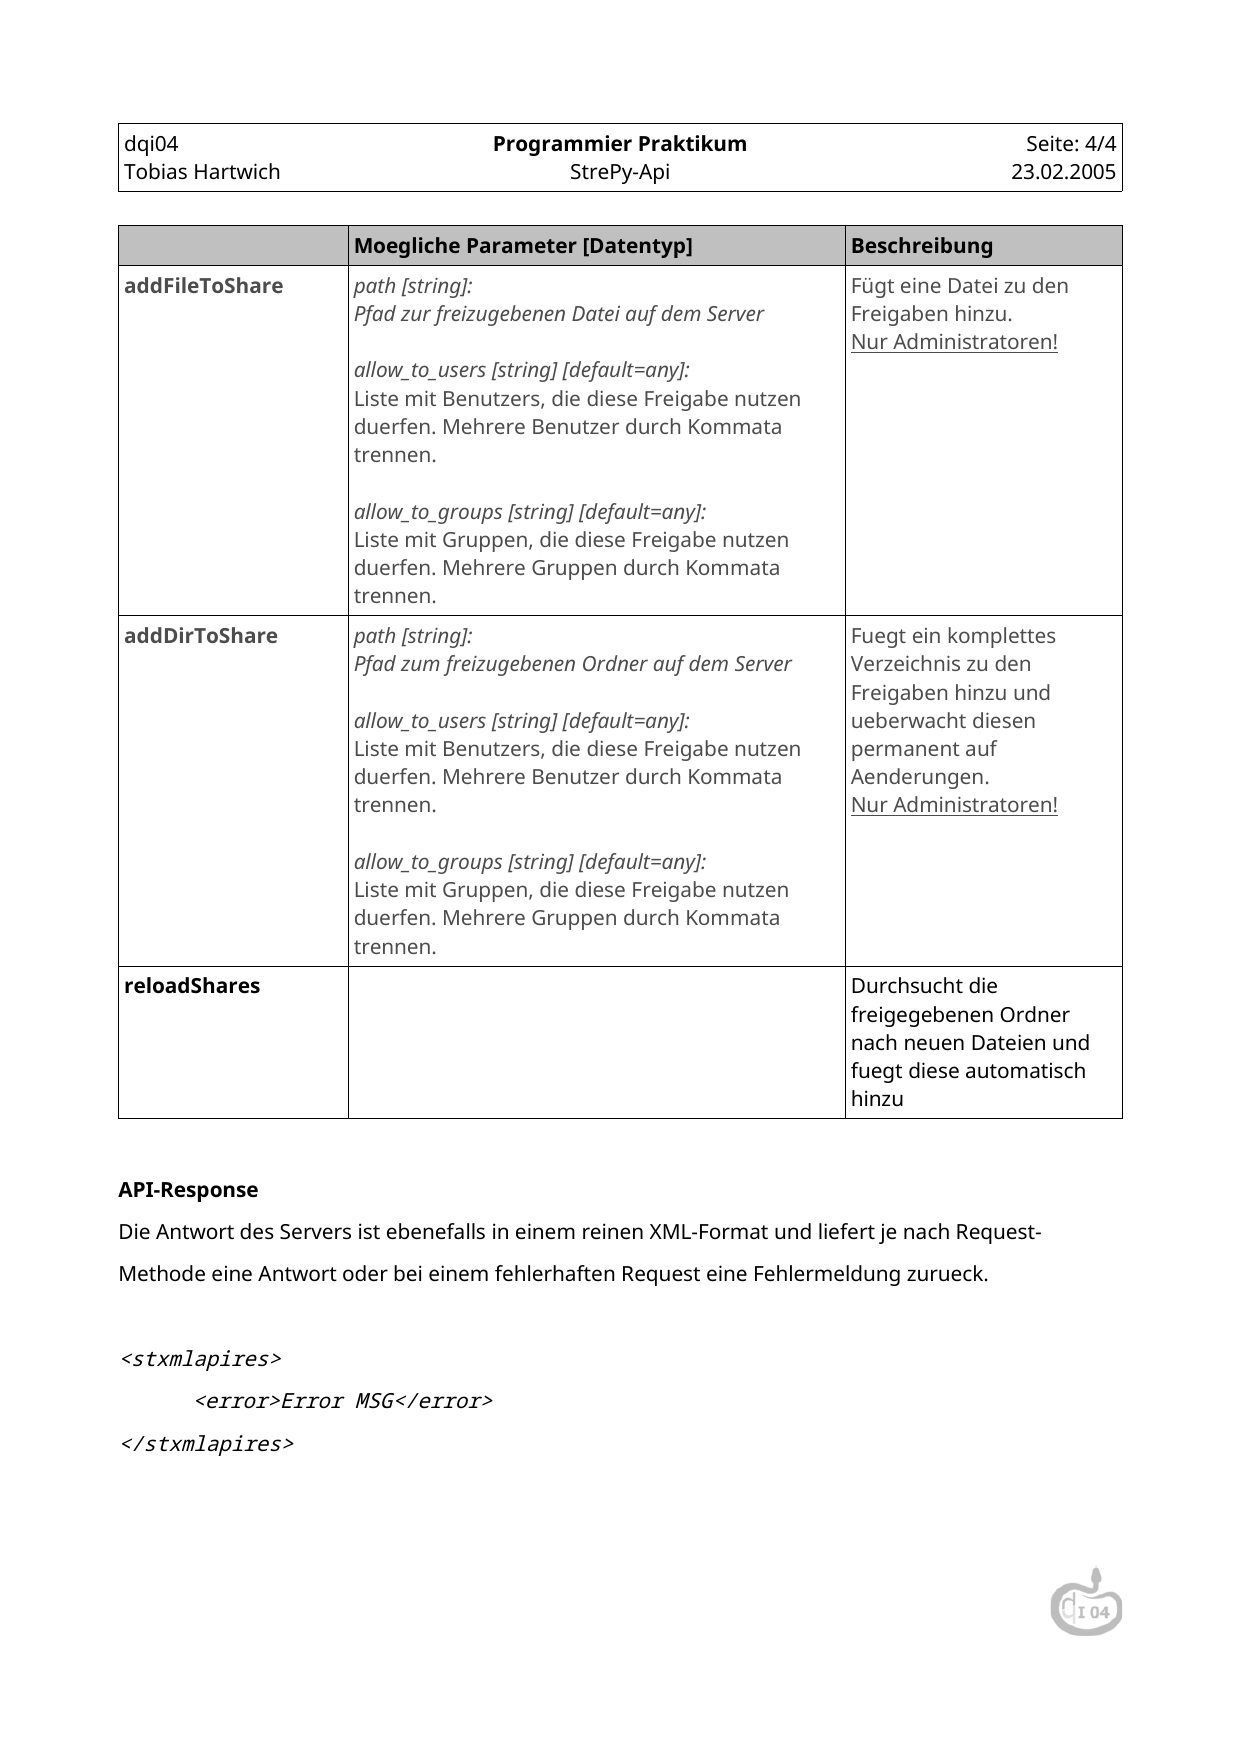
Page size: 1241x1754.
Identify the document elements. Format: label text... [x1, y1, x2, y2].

table_header [119, 226, 348, 265]
text <error>Error MSG</error> [118, 1386, 1122, 1414]
text API-Response [118, 1175, 1122, 1203]
picture [1050, 1565, 1123, 1636]
table_cell [349, 967, 845, 1118]
text Die Antwort des Servers ist ebenefalls in einem reinen XML-Format und liefert je nach Request-Methode eine Antwort oder bei einem fehlerhaften Request eine Fehlermeldung zurueck. [118, 1217, 1122, 1288]
table_cell path [string]: Pfad zum freizugebenen Ordner auf dem Server allow_to_users [string] [default=any]: Liste mit Benutzers, die diese Freigabe nutzen duerfen. Mehrere Benutzer durch Kommata trennen. allow_to_groups [string] [default=any]: Liste mit Gruppen, die diese Freigabe nutzen duerfen. Mehrere Gruppen durch Kommata trennen. [349, 616, 845, 966]
table_cell Fuegt ein komplettes Verzeichnis zu den Freigaben hinzu und ueberwacht diesen permanent auf Aenderungen. Nur Administratoren! [846, 616, 1122, 966]
table_cell addFileToShare [119, 266, 348, 615]
table_header Moegliche Parameter [Datentyp] [349, 226, 845, 265]
table_cell Fügt eine Datei zu den Freigaben hinzu. Nur Administratoren! [846, 266, 1122, 615]
text <stxmlapires> [118, 1344, 1122, 1372]
table_cell Durchsucht die freigegebenen Ordner nach neuen Dateien und fuegt diese automatisch hinzu [846, 967, 1122, 1118]
table_header Beschreibung [846, 226, 1122, 265]
text </stxmlapires> [118, 1429, 1122, 1457]
table_cell path [string]: Pfad zur freizugebenen Datei auf dem Server allow_to_users [string] [default=any]: Liste mit Benutzers, die diese Freigabe nutzen duerfen. Mehrere Benutzer durch Kommata trennen. allow_to_groups [string] [default=any]: Liste mit Gruppen, die diese Freigabe nutzen duerfen. Mehrere Gruppen durch Kommata trennen. [349, 266, 845, 615]
table_cell addDirToShare [119, 616, 348, 966]
table_cell reloadShares [119, 967, 348, 1118]
